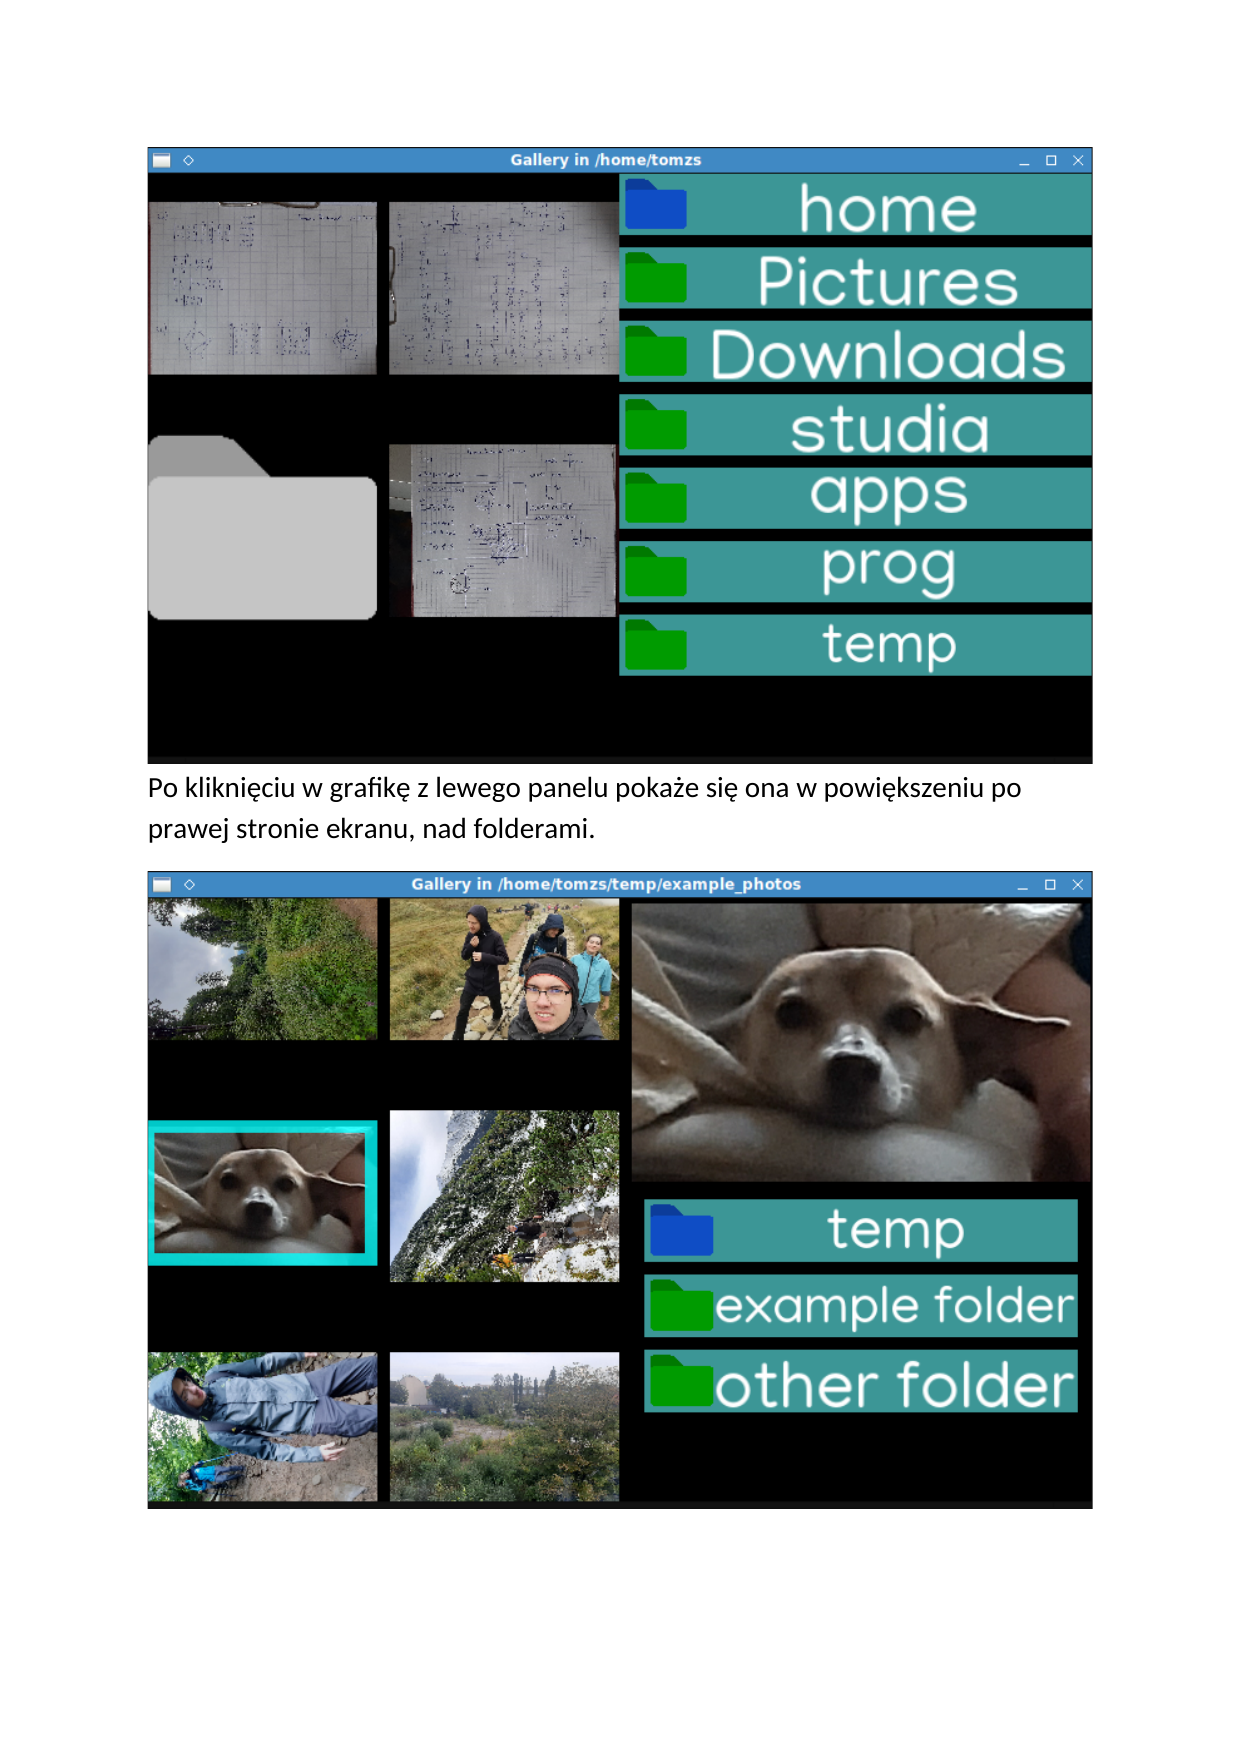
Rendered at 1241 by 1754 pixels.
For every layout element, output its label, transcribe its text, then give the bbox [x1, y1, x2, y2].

picture [147, 871, 1093, 1509]
text Po kliknięciu w grafikę z lewego panelu pokaże się ona w powiększeniu po prawej stronie ekranu, nad folderami. [148, 764, 1093, 846]
picture [147, 147, 1093, 764]
